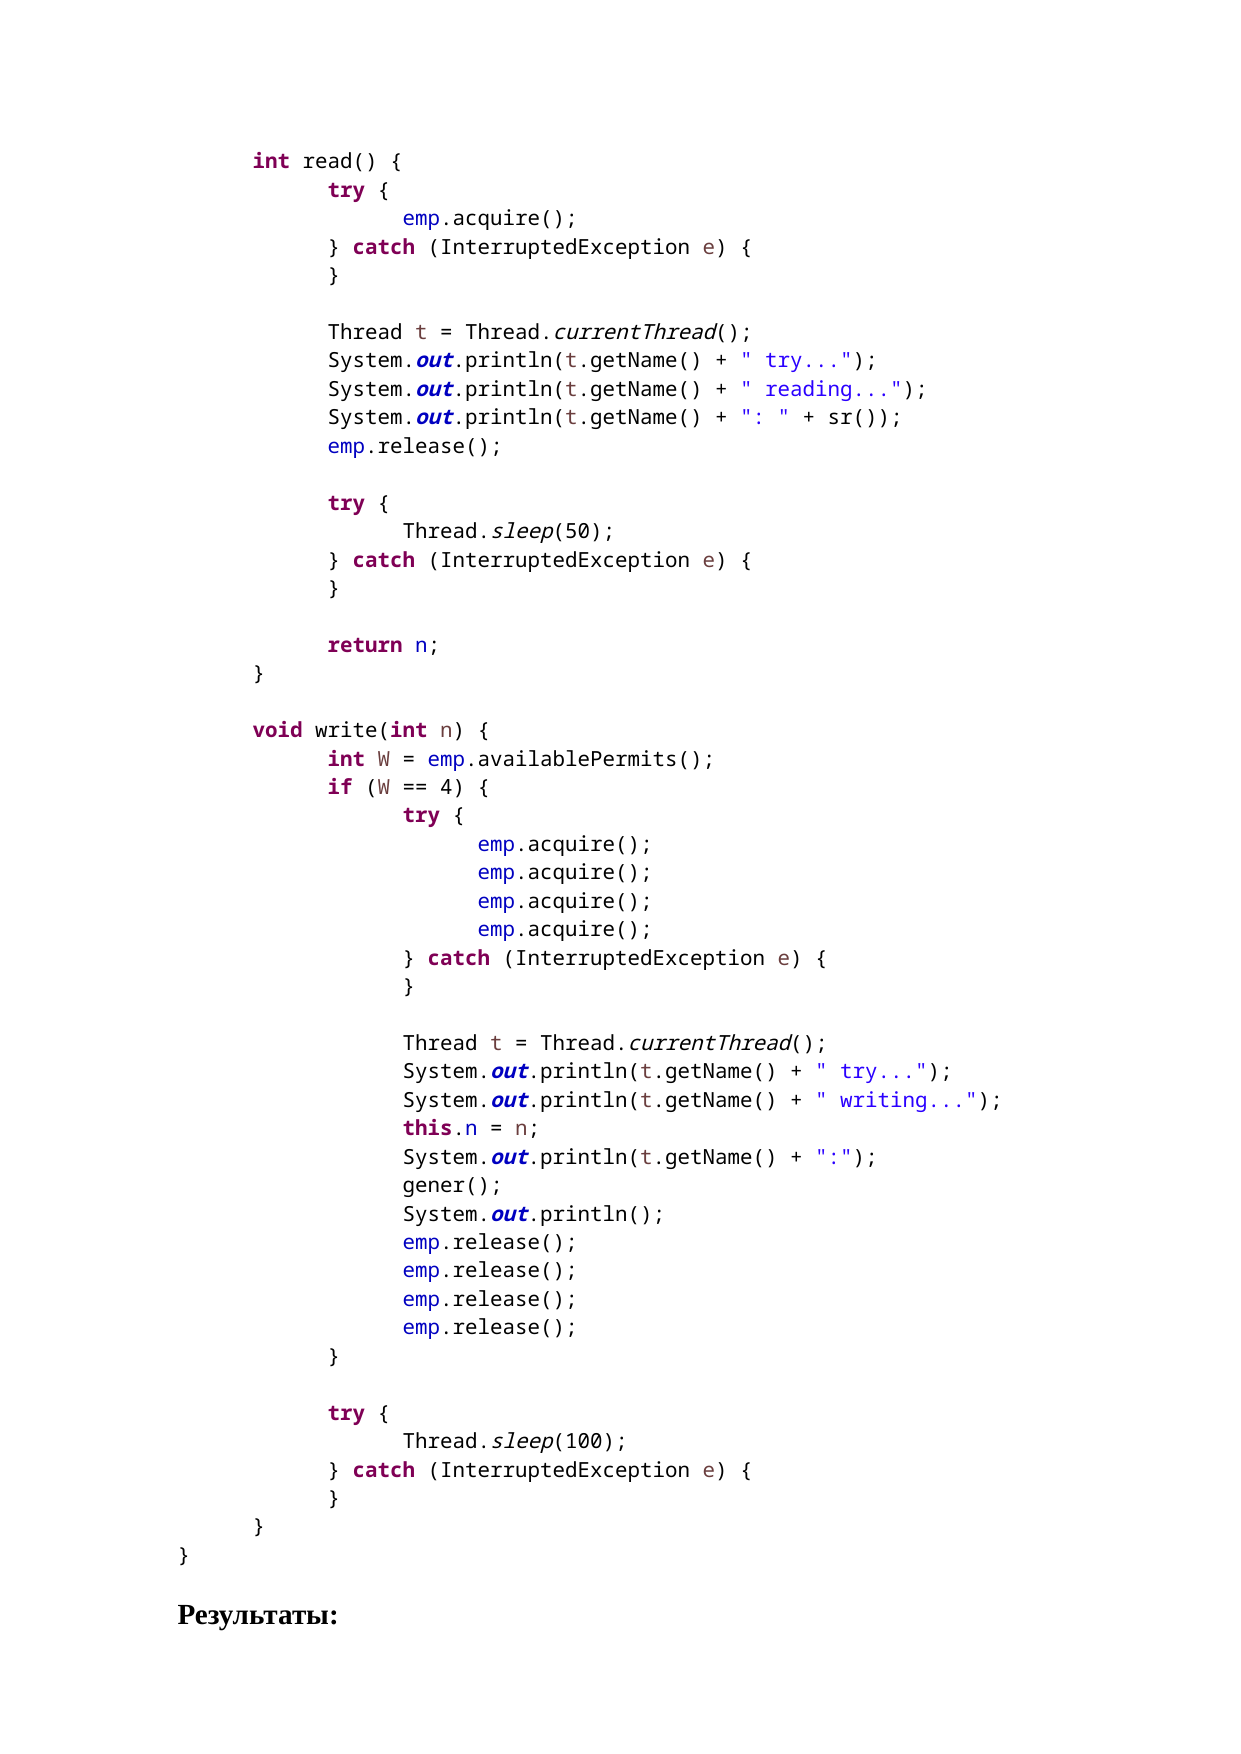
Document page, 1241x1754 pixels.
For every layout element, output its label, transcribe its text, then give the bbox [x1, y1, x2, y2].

text emp.acquire(); [177, 829, 1152, 857]
text emp.acquire(); [177, 857, 1152, 886]
text } [177, 1483, 1152, 1512]
text System.out.println(t.getName() + " writing..."); [177, 1085, 1152, 1113]
text } [177, 1512, 1152, 1540]
text } [177, 260, 1152, 289]
text Thread.sleep(100); [177, 1426, 1152, 1455]
text Результаты: [177, 1597, 1152, 1631]
text emp.acquire(); [177, 203, 1152, 232]
text emp.acquire(); [177, 914, 1152, 943]
text } catch (InterruptedException e) { [177, 943, 1152, 971]
text gener(); [177, 1170, 1152, 1199]
text emp.release(); [177, 1284, 1152, 1312]
text emp.release(); [177, 431, 1152, 459]
text } catch (InterruptedException e) { [177, 1455, 1152, 1483]
text } [177, 573, 1152, 602]
text emp.release(); [177, 1227, 1152, 1256]
text emp.release(); [177, 1312, 1152, 1341]
text } catch (InterruptedException e) { [177, 232, 1152, 260]
text } [177, 971, 1152, 1000]
text System.out.println(); [177, 1199, 1152, 1227]
text emp.release(); [177, 1256, 1152, 1284]
text Thread t = Thread.currentThread(); [177, 317, 1152, 346]
text emp.acquire(); [177, 886, 1152, 914]
text Thread t = Thread.currentThread(); [177, 1028, 1152, 1057]
text } [177, 658, 1152, 687]
text } [177, 1341, 1152, 1369]
text try { [177, 175, 1152, 203]
text void write(int n) { [177, 715, 1152, 744]
text try { [177, 1398, 1152, 1426]
text } catch (InterruptedException e) { [177, 545, 1152, 573]
text System.out.println(t.getName() + " try..."); [177, 346, 1152, 374]
text try { [177, 488, 1152, 516]
text System.out.println(t.getName() + ": " + sr()); [177, 402, 1152, 431]
text this.n = n; [177, 1113, 1152, 1142]
text } [177, 1540, 1152, 1568]
text if (W == 4) { [177, 772, 1152, 801]
text Thread.sleep(50); [177, 516, 1152, 545]
text int W = emp.availablePermits(); [177, 744, 1152, 772]
text int read() { [177, 147, 1152, 175]
text System.out.println(t.getName() + " reading..."); [177, 374, 1152, 402]
text System.out.println(t.getName() + " try..."); [177, 1057, 1152, 1085]
text System.out.println(t.getName() + ":"); [177, 1142, 1152, 1170]
text try { [177, 801, 1152, 829]
text return n; [177, 630, 1152, 658]
